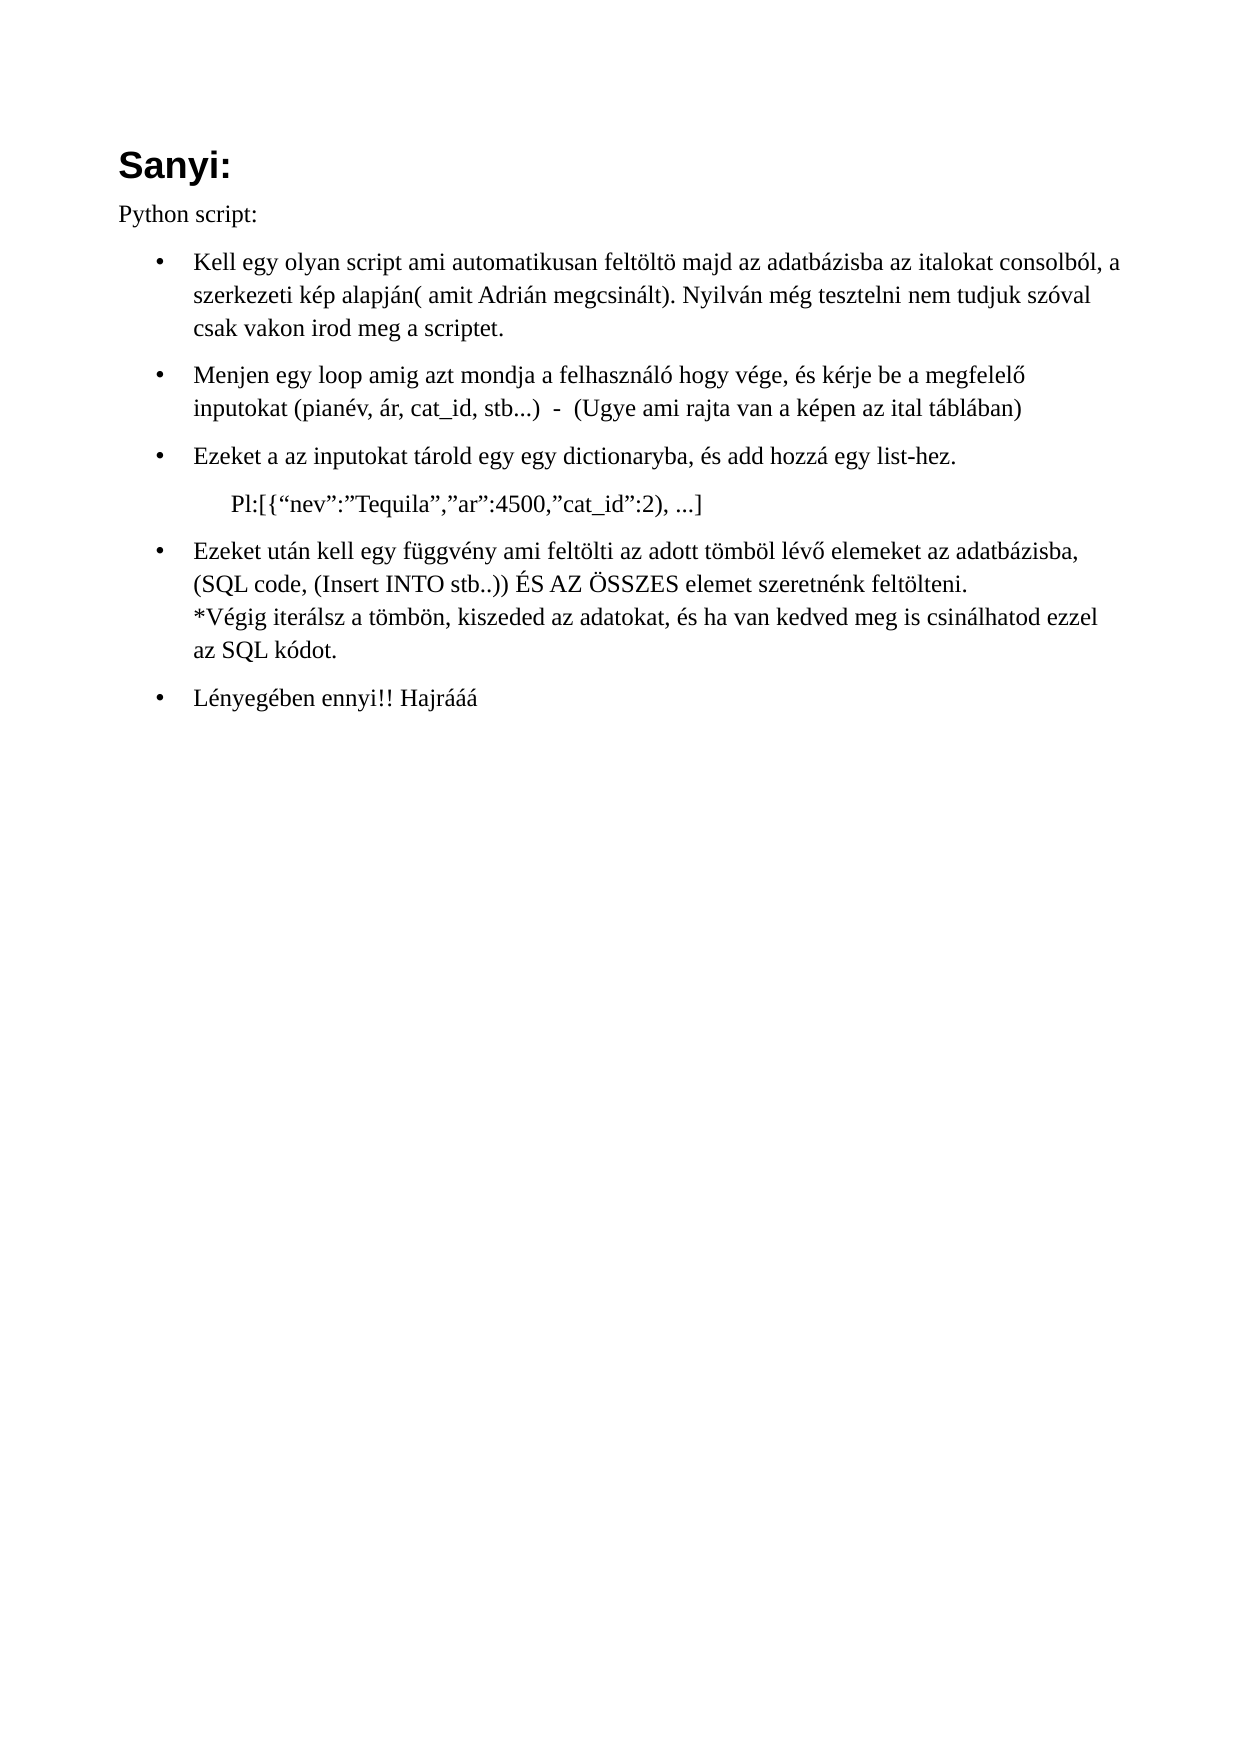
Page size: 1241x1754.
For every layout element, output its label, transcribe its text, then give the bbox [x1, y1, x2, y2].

list Kell egy olyan script ami automatikusan feltöltö majd az adatbázisba az italokat consolból, a szerkezeti kép alapján( amit Adrián megcsinált). Nyilván még tesztelni nem tudjuk szóval csak vakon irod meg a scriptet. [156, 247, 1122, 342]
list Ezeket után kell egy függvény ami feltölti az adott tömböl lévő elemeket az adatbázisba, (SQL code, (Insert INTO stb..)) ÉS AZ ÖSSZES elemet szeretnénk feltölteni. *Végig iterálsz a tömbön, kiszeded az adatokat, és ha van kedved meg is csinálhatod ezzel az SQL kódot. [156, 536, 1122, 664]
list Lényegében ennyi!! Hajrááá [156, 683, 1122, 712]
list Pl:[{“nev”:”Tequila”,”ar”:4500,”cat_id”:2), ...] [193, 489, 1122, 517]
text Python script: [118, 199, 1122, 228]
list Ezeket a az inputokat tárold egy egy dictionaryba, és add hozzá egy list-hez. [156, 441, 1122, 470]
list Menjen egy loop amig azt mondja a felhasználó hogy vége, és kérje be a megfelelő inputokat (pianév, ár, cat_id, stb...) - (Ugye ami rajta van a képen az ital táblában) [156, 361, 1122, 422]
subtitle Sanyi: [118, 143, 1122, 187]
